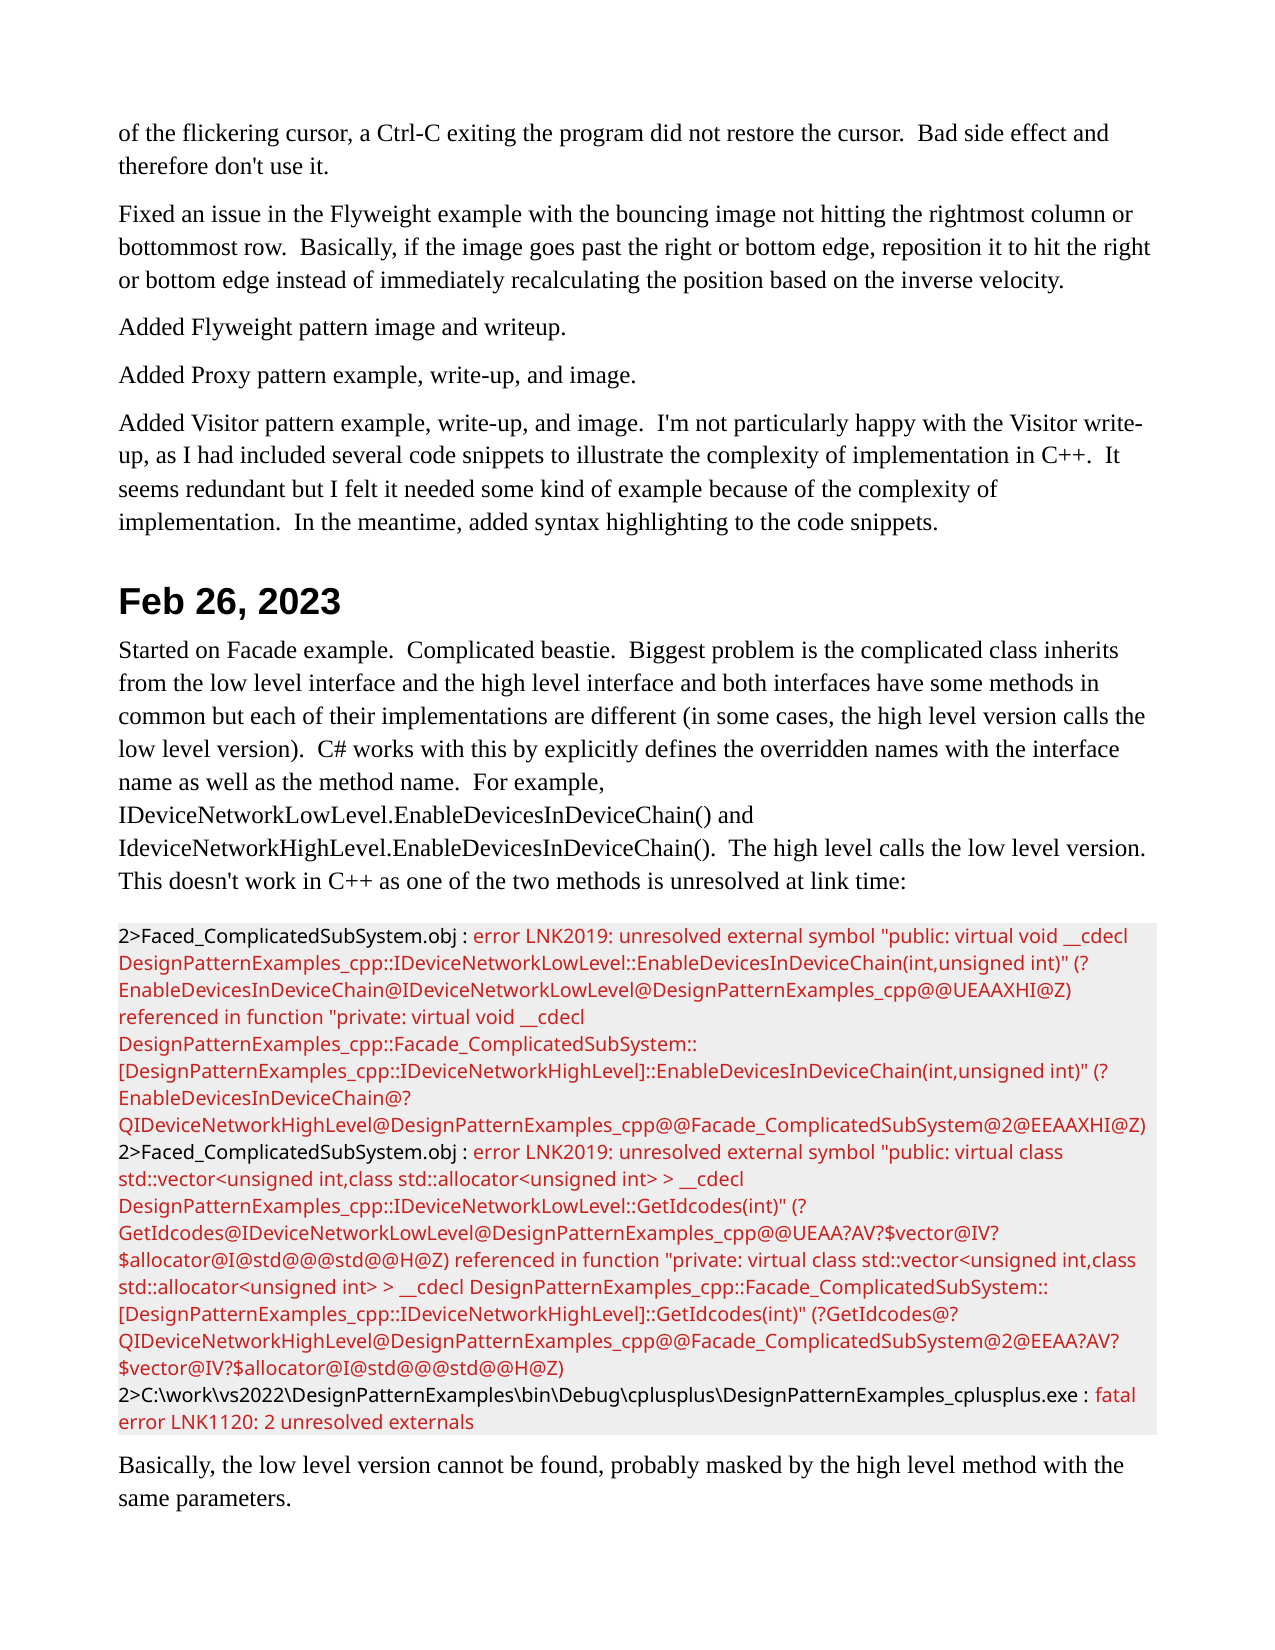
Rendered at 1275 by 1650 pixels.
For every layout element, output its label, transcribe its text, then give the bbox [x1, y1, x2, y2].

text Added Visitor pattern example, write-up, and image. I'm not particularly happy with the Visitor write-up, as I had included several code snippets to illustrate the complexity of implementation in C++. It seems redundant but I felt it needed some kind of example because of the complexity of implementation. In the meantime, added syntax highlighting to the code snippets. [118, 408, 1157, 535]
text 2>Faced_ComplicatedSubSystem.obj : error LNK2019: unresolved external symbol "public: virtual class std::vector<unsigned int,class std::allocator<unsigned int> > __cdecl DesignPatternExamples_cpp::IDeviceNetworkLowLevel::GetIdcodes(int)" (?GetIdcodes@IDeviceNetworkLowLevel@DesignPatternExamples_cpp@@UEAA?AV?$vector@IV?$allocator@I@std@@@std@@H@Z) referenced in function "private: virtual class std::vector<unsigned int,class std::allocator<unsigned int> > __cdecl DesignPatternExamples_cpp::Facade_ComplicatedSubSystem::[DesignPatternExamples_cpp::IDeviceNetworkHighLevel]::GetIdcodes(int)" (?GetIdcodes@?QIDeviceNetworkHighLevel@DesignPatternExamples_cpp@@Facade_ComplicatedSubSystem@2@EEAA?AV?$vector@IV?$allocator@I@std@@@std@@H@Z) [118, 1138, 1157, 1381]
subtitle Feb 26, 2023 [118, 579, 1157, 622]
text 2>C:\work\vs2022\DesignPatternExamples\bin\Debug\cplusplus\DesignPatternExamples_cplusplus.exe : fatal error LNK1120: 2 unresolved externals [118, 1381, 1157, 1435]
text 2>Faced_ComplicatedSubSystem.obj : error LNK2019: unresolved external symbol "public: virtual void __cdecl DesignPatternExamples_cpp::IDeviceNetworkLowLevel::EnableDevicesInDeviceChain(int,unsigned int)" (?EnableDevicesInDeviceChain@IDeviceNetworkLowLevel@DesignPatternExamples_cpp@@UEAAXHI@Z) referenced in function "private: virtual void __cdecl DesignPatternExamples_cpp::Facade_ComplicatedSubSystem::[DesignPatternExamples_cpp::IDeviceNetworkHighLevel]::EnableDevicesInDeviceChain(int,unsigned int)" (?EnableDevicesInDeviceChain@?QIDeviceNetworkHighLevel@DesignPatternExamples_cpp@@Facade_ComplicatedSubSystem@2@EEAAXHI@Z) [118, 923, 1157, 1138]
text Started on Facade example. Complicated beastie. Biggest problem is the complicated class inherits from the low level interface and the high level interface and both interfaces have some methods in common but each of their implementations are different (in some cases, the high level version calls the low level version). C# works with this by explicitly defines the overridden names with the interface name as well as the method name. For example, IDeviceNetworkLowLevel.EnableDevicesInDeviceChain() and IdeviceNetworkHighLevel.EnableDevicesInDeviceChain(). The high level calls the low level version. This doesn't work in C++ as one of the two methods is unresolved at link time: [118, 635, 1157, 895]
text of the flickering cursor, a Ctrl-C exiting the program did not restore the cursor. Bad side effect and therefore don't use it. [118, 118, 1157, 180]
text Added Proxy pattern example, write-up, and image. [118, 360, 1157, 389]
text Added Flyweight pattern image and writeup. [118, 312, 1157, 341]
text Fixed an issue in the Flyweight example with the bouncing image not hitting the rightmost column or bottommost row. Basically, if the image goes past the right or bottom edge, reposition it to hit the right or bottom edge instead of immediately recalculating the position based on the inverse velocity. [118, 199, 1157, 293]
text Basically, the low level version cannot be found, probably masked by the high level method with the same parameters. [118, 1450, 1157, 1512]
